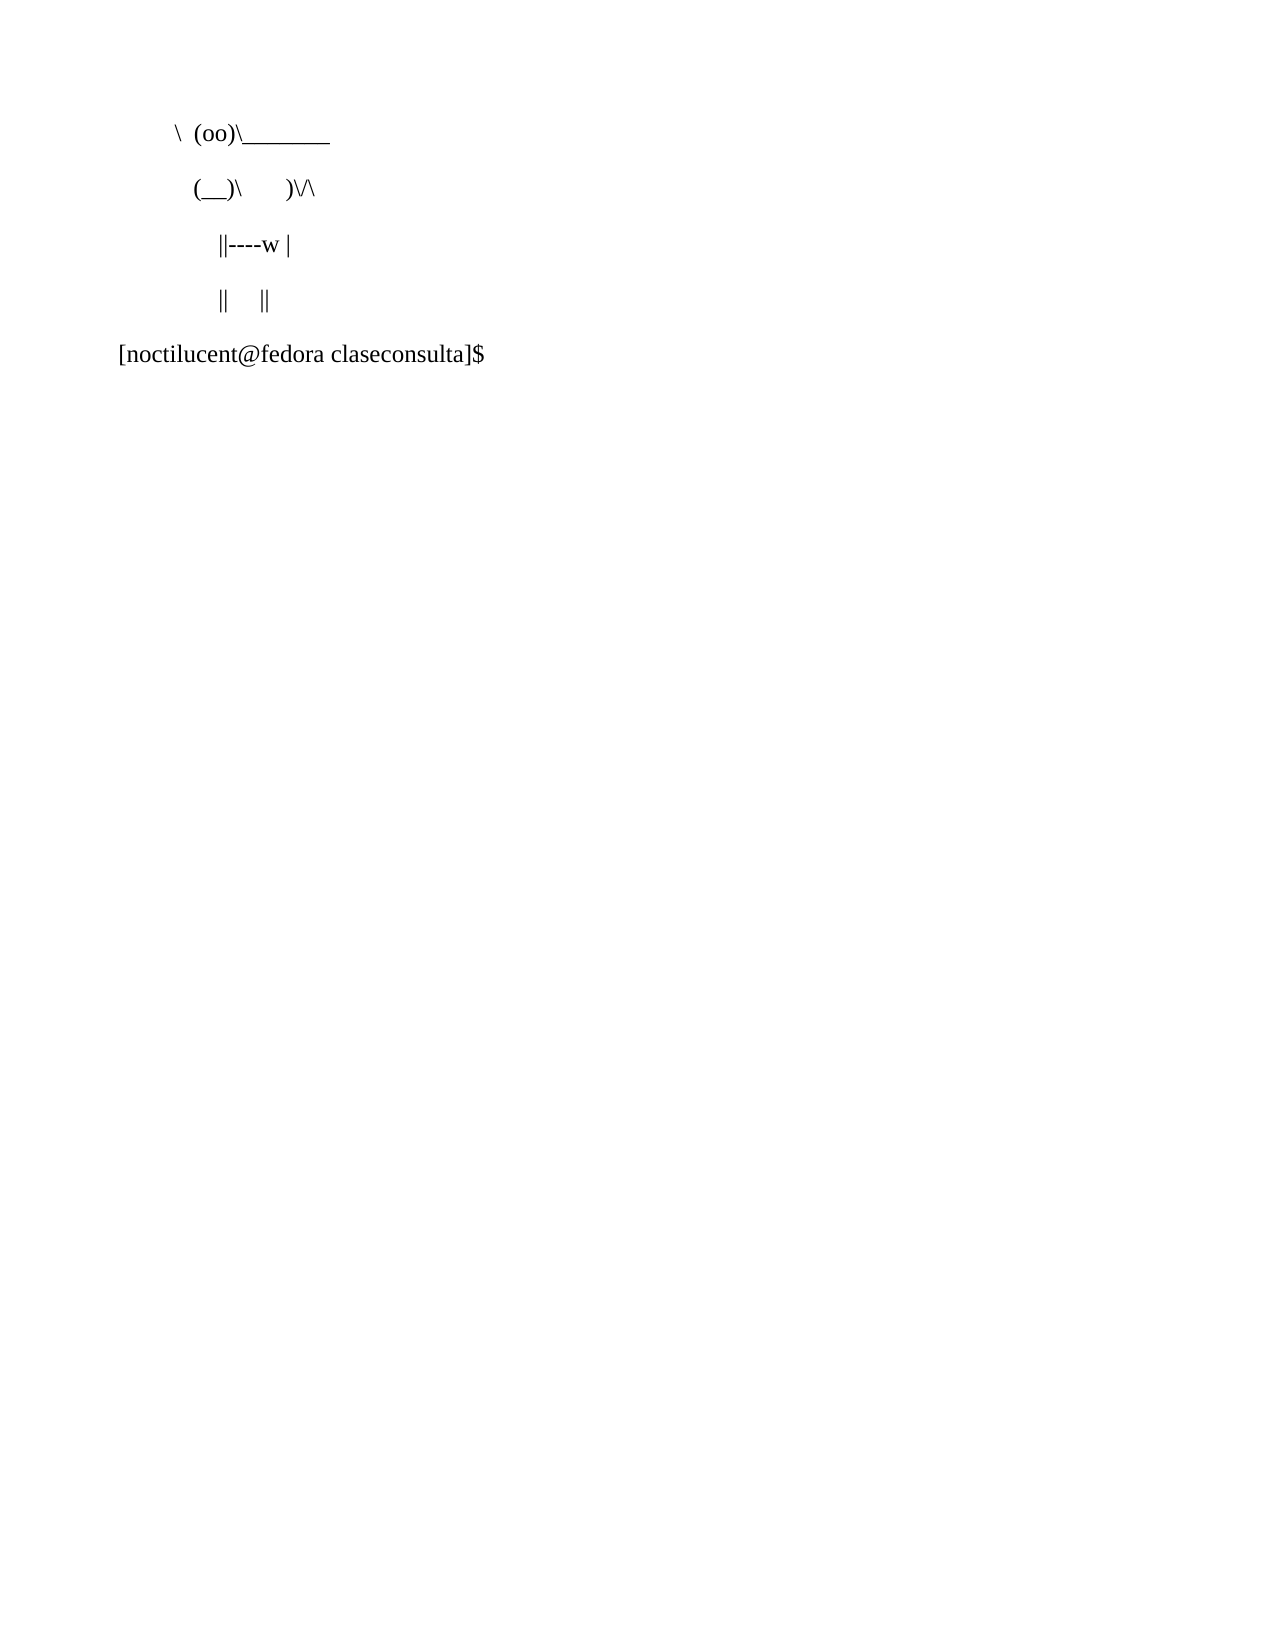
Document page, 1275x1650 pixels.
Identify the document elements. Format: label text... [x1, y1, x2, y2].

text [noctilucent@fedora claseconsulta]$ [118, 339, 1157, 368]
text ||----w | [118, 229, 1157, 257]
text \ (oo)\_______ [118, 118, 1157, 147]
text (__)\ )\/\ [118, 173, 1157, 202]
text || || [118, 284, 1157, 313]
